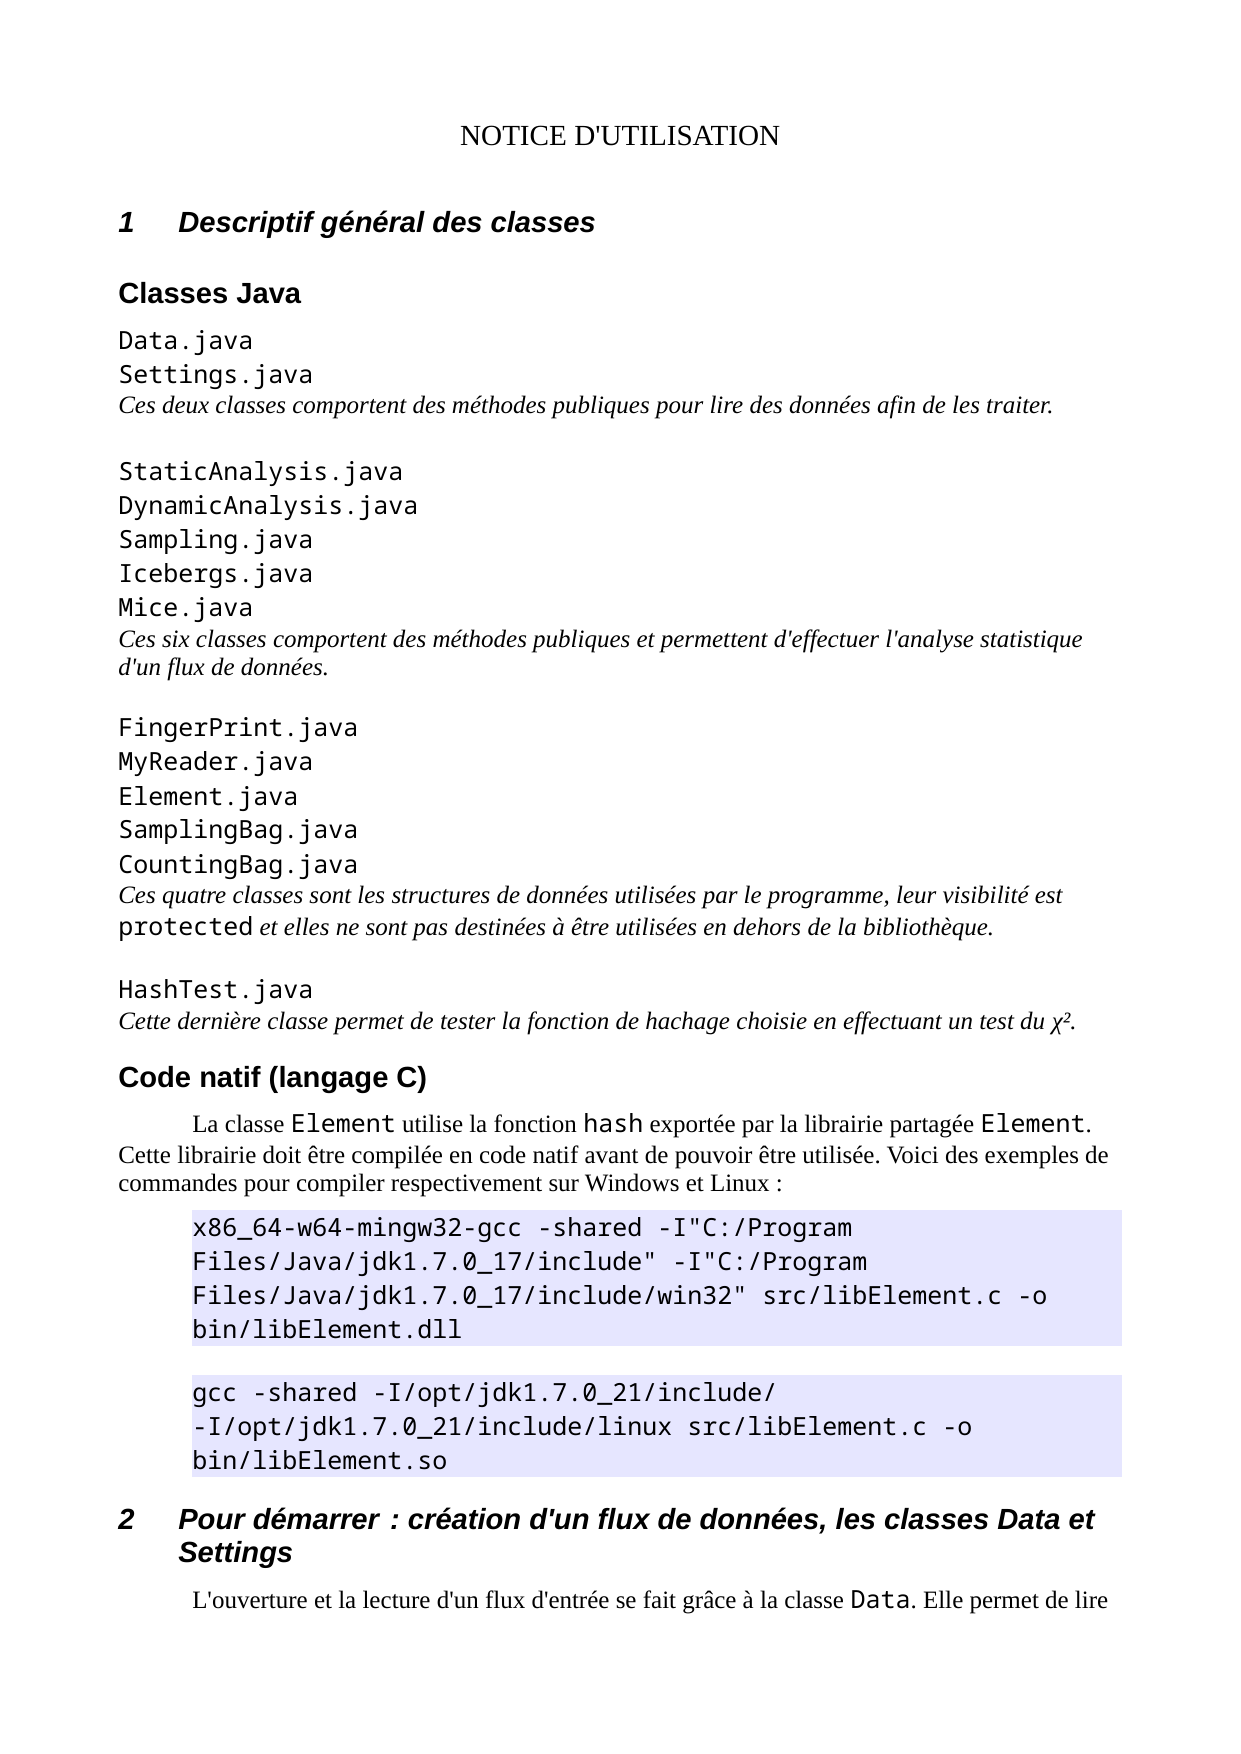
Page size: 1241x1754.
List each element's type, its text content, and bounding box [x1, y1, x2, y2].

text Cette dernière classe permet de tester la fonction de hachage choisie en effectuant un test du χ². [118, 1006, 1122, 1035]
text StaticAnalysis.java [118, 453, 1122, 487]
text Sampling.java [118, 522, 1122, 556]
text gcc -shared -I/opt/jdk1.7.0_21/include/ -I/opt/jdk1.7.0_21/include/linux src/libElement.c -o bin/libElement.so [192, 1375, 1122, 1477]
text La classe Element utilise la fonction hash exportée par la librairie partagée Element. Cette librairie doit être compilée en code natif avant de pouvoir être utilisée. Voici des exemples de commandes pour compiler respectivement sur Windows et Linux : [118, 1106, 1122, 1197]
subtitle Pour démarrer : création d'un flux de données, les classes Data et Settings [118, 1502, 1122, 1569]
text FingerPrint.java [118, 710, 1122, 744]
text Notice d'utilisation [118, 118, 1122, 152]
text Icebergs.java [118, 556, 1122, 590]
text Mice.java [118, 590, 1122, 624]
text SamplingBag.java [118, 812, 1122, 846]
subtitle Code natif (langage C) [118, 1060, 1122, 1093]
text Ces six classes comportent des méthodes publiques et permettent d'effectuer l'analyse statistique d'un flux de données. [118, 624, 1122, 681]
text Settings.java [118, 357, 1122, 391]
subtitle Classes Java [118, 276, 1122, 310]
text Ces quatre classes sont les structures de données utilisées par le programme, leur visibilité est protected et elles ne sont pas destinées à être utilisées en dehors de la bibliothèque. [118, 880, 1122, 943]
text x86_64-w64-mingw32-gcc -shared -I"C:/Program Files/Java/jdk1.7.0_17/include" -I"C:/Program Files/Java/jdk1.7.0_17/include/win32" src/libElement.c -o bin/libElement.dll [192, 1210, 1122, 1346]
text HashTest.java [118, 972, 1122, 1006]
text L'ouverture et la lecture d'un flux d'entrée se fait grâce à la classe Data. Elle permet de lire [118, 1582, 1122, 1616]
text Data.java [118, 322, 1122, 357]
text Ces deux classes comportent des méthodes publiques pour lire des données afin de les traiter. [118, 391, 1122, 419]
text CountingBag.java [118, 846, 1122, 880]
text DynamicAnalysis.java [118, 487, 1122, 522]
text Element.java [118, 778, 1122, 812]
text MyReader.java [118, 744, 1122, 778]
subtitle Descriptif général des classes [118, 205, 1122, 239]
